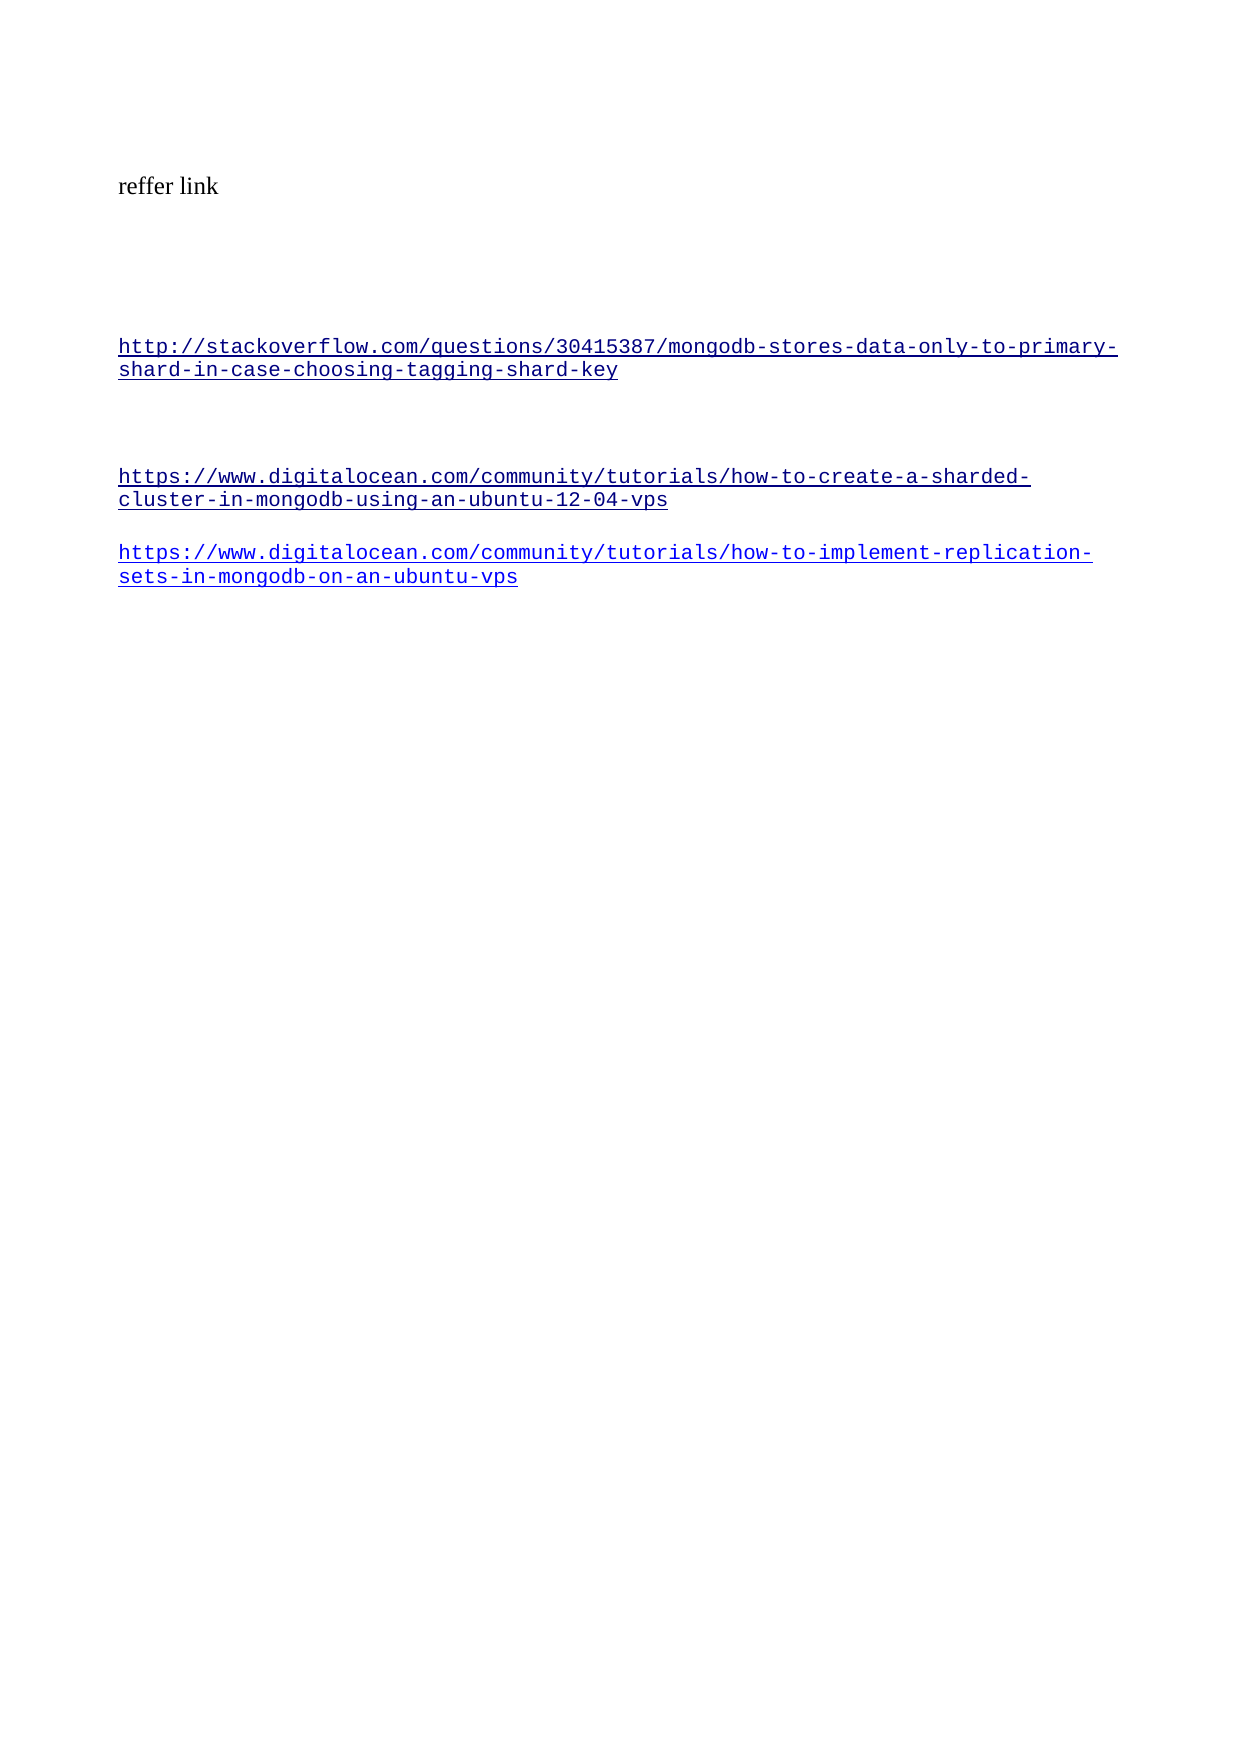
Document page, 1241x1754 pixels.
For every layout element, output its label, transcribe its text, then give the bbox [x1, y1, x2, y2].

text https://www.digitalocean.com/community/tutorials/how-to-implement-replication-sets-in-mongodb-on-an-ubuntu-vps [118, 542, 1122, 590]
text http://stackoverflow.com/questions/30415387/mongodb-stores-data-only-to-primary-shard-in-case-choosing-tagging-shard-key [118, 336, 1122, 383]
text https://www.digitalocean.com/community/tutorials/how-to-create-a-sharded-cluster-in-mongodb-using-an-ubuntu-12-04-vps [118, 466, 1122, 513]
text reffer link [118, 171, 1122, 200]
